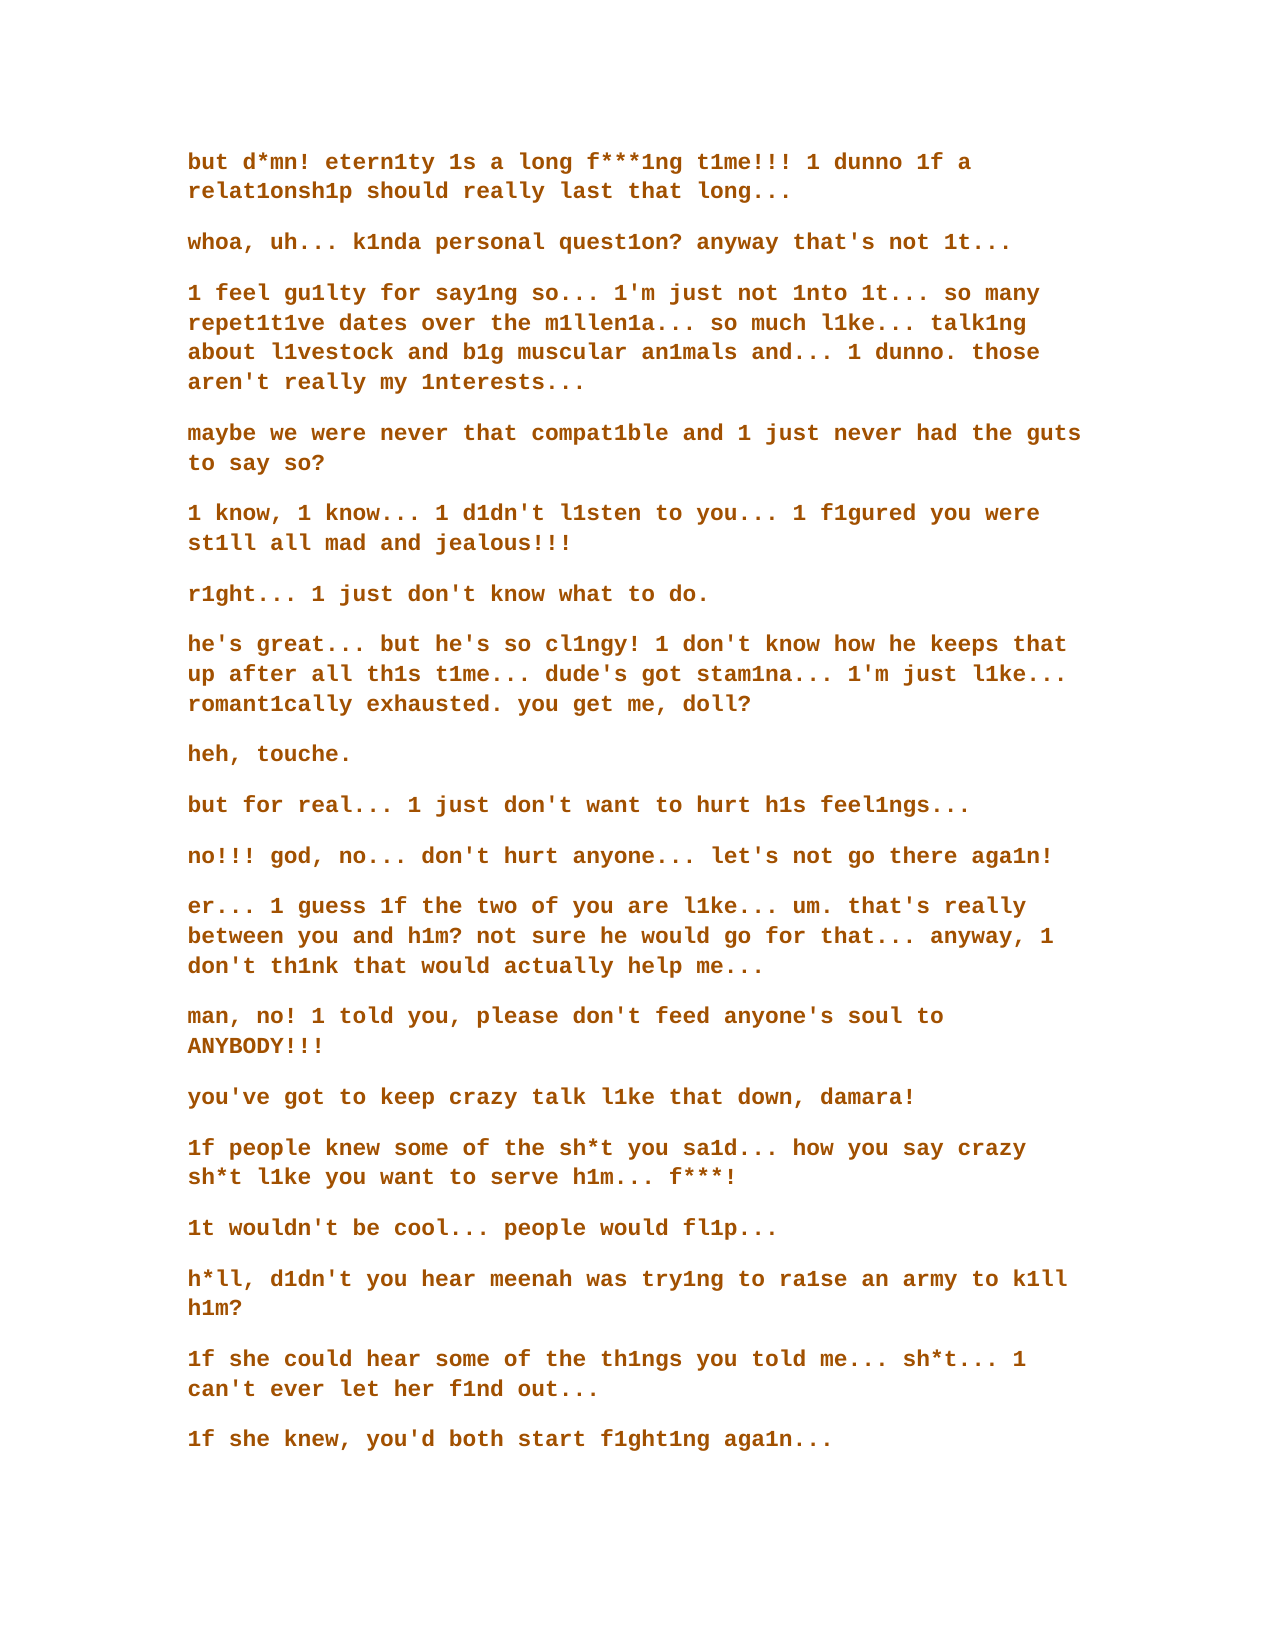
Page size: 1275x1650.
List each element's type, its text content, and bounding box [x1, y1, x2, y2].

text whoa, uh... k1nda personal quest1on? anyway that's not 1t... [187, 230, 1087, 256]
text no!!! god, no... don't hurt anyone... let's not go there aga1n! [187, 844, 1087, 870]
text 1t wouldn't be cool... people would fl1p... [187, 1216, 1087, 1242]
text 1f she could hear some of the th1ngs you told me... sh*t... 1 can't ever let her f1nd out... [187, 1347, 1087, 1403]
text h*ll, d1dn't you hear meenah was try1ng to ra1se an army to k1ll h1m? [187, 1267, 1087, 1323]
text heh, touche. [187, 743, 1087, 769]
text 1f she knew, you'd both start f1ght1ng aga1n... [187, 1428, 1087, 1454]
text you've got to keep crazy talk l1ke that down, damara! [187, 1085, 1087, 1111]
text man, no! 1 told you, please don't feed anyone's soul to ANYBODY!!! [187, 1005, 1087, 1061]
text 1f people knew some of the sh*t you sa1d... how you say crazy sh*t l1ke you want to serve h1m... f***! [187, 1136, 1087, 1192]
text but d*mn! etern1ty 1s a long f***1ng t1me!!! 1 dunno 1f a relat1onsh1p should really last that long... [187, 150, 1087, 206]
text maybe we were never that compat1ble and 1 just never had the guts to say so? [187, 421, 1087, 477]
text but for real... 1 just don't want to hurt h1s feel1ngs... [187, 793, 1087, 819]
text 1 feel gu1lty for say1ng so... 1'm just not 1nto 1t... so many repet1t1ve dates over the m1llen1a... so much l1ke... talk1ng about l1vestock and b1g muscular an1mals and... 1 dunno. those aren't really my 1nterests... [187, 281, 1087, 396]
text er... 1 guess 1f the two of you are l1ke... um. that's really between you and h1m? not sure he would go for that... anyway, 1 don't th1nk that would actually help me... [187, 894, 1087, 980]
text 1 know, 1 know... 1 d1dn't l1sten to you... 1 f1gured you were st1ll all mad and jealous!!! [187, 501, 1087, 557]
text r1ght... 1 just don't know what to do. [187, 582, 1087, 608]
text he's great... but he's so cl1ngy! 1 don't know how he keeps that up after all th1s t1me... dude's got stam1na... 1'm just l1ke... romant1cally exhausted. you get me, doll? [187, 632, 1087, 718]
